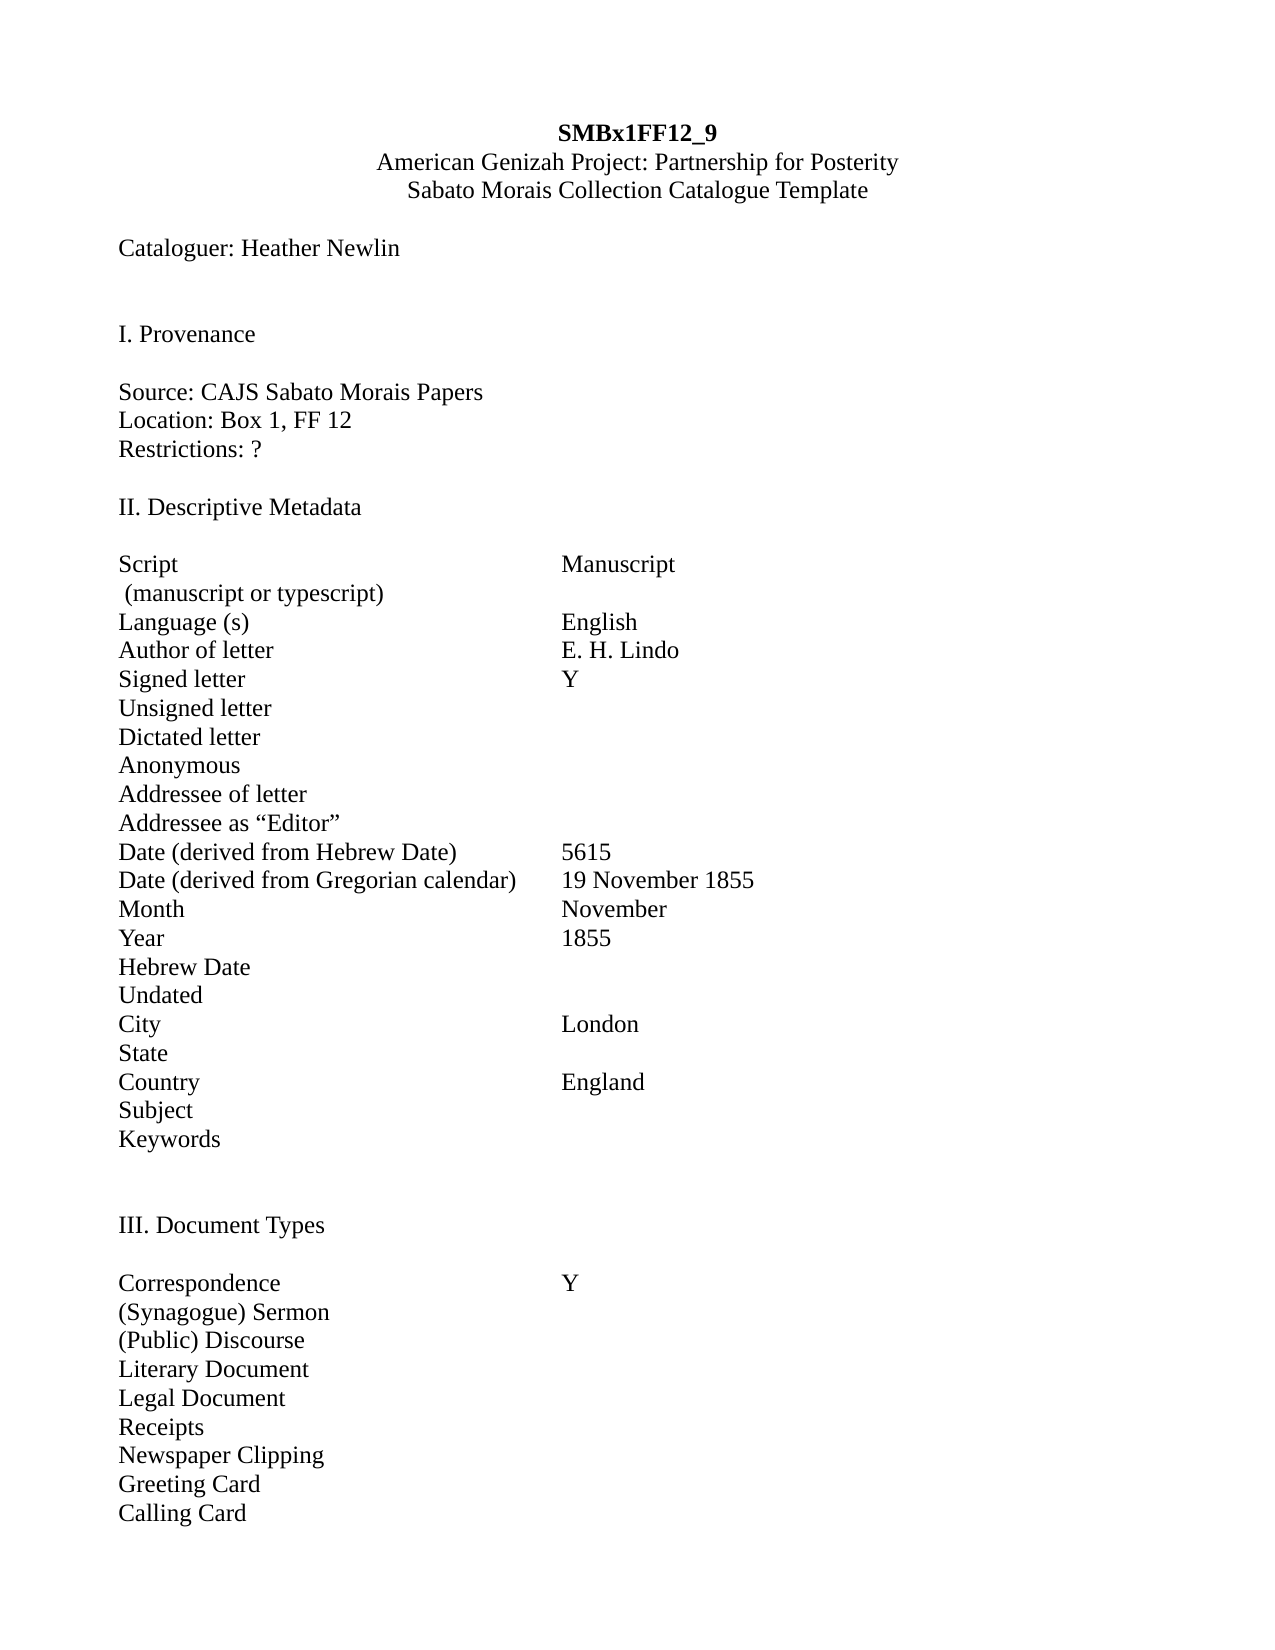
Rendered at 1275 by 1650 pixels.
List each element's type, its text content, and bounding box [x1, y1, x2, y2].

text Year 1855 [118, 923, 1157, 952]
text Newspaper Clipping [118, 1441, 1157, 1469]
text Receipts [118, 1412, 1157, 1441]
text State [118, 1038, 1157, 1067]
text Addressee of letter [118, 779, 1157, 808]
text City London [118, 1009, 1157, 1038]
text Dictated letter [118, 722, 1157, 751]
text Undated [118, 981, 1157, 1009]
text Country England [118, 1067, 1157, 1096]
text (Public) Discourse [118, 1326, 1157, 1354]
text Sabato Morais Collection Catalogue Template [118, 176, 1157, 204]
text Date (derived from Gregorian calendar) 19 November 1855 [118, 866, 1157, 894]
text Author of letter E. H. Lindo [118, 636, 1157, 664]
text Location: Box 1, FF 12 [118, 406, 1157, 434]
text Calling Card [118, 1498, 1157, 1527]
text Correspondence Y [118, 1268, 1157, 1297]
text Date (derived from Hebrew Date) 5615 [118, 837, 1157, 866]
text Cataloguer: Heather Newlin [118, 233, 1157, 262]
text Language (s) English [118, 607, 1157, 636]
text Addressee as “Editor” [118, 808, 1157, 837]
text (Synagogue) Sermon [118, 1297, 1157, 1326]
text American Genizah Project: Partnership for Posterity [118, 147, 1157, 176]
text Signed letter Y [118, 664, 1157, 693]
text Source: CAJS Sabato Morais Papers [118, 377, 1157, 406]
text Restrictions: ? [118, 434, 1157, 463]
text Literary Document [118, 1354, 1157, 1383]
text Script Manuscript [118, 549, 1157, 578]
text I. Provenance [118, 319, 1157, 348]
text Keywords [118, 1124, 1157, 1153]
text Legal Document [118, 1383, 1157, 1412]
text Greeting Card [118, 1469, 1157, 1498]
text Anonymous [118, 751, 1157, 779]
text SMBx1FF12_9 [118, 118, 1157, 147]
text Subject [118, 1096, 1157, 1124]
text Month November [118, 894, 1157, 923]
text Unsigned letter [118, 693, 1157, 722]
text II. Descriptive Metadata [118, 492, 1157, 521]
text (manuscript or typescript) [118, 578, 1157, 607]
text III. Document Types [118, 1211, 1157, 1239]
text Hebrew Date [118, 952, 1157, 981]
